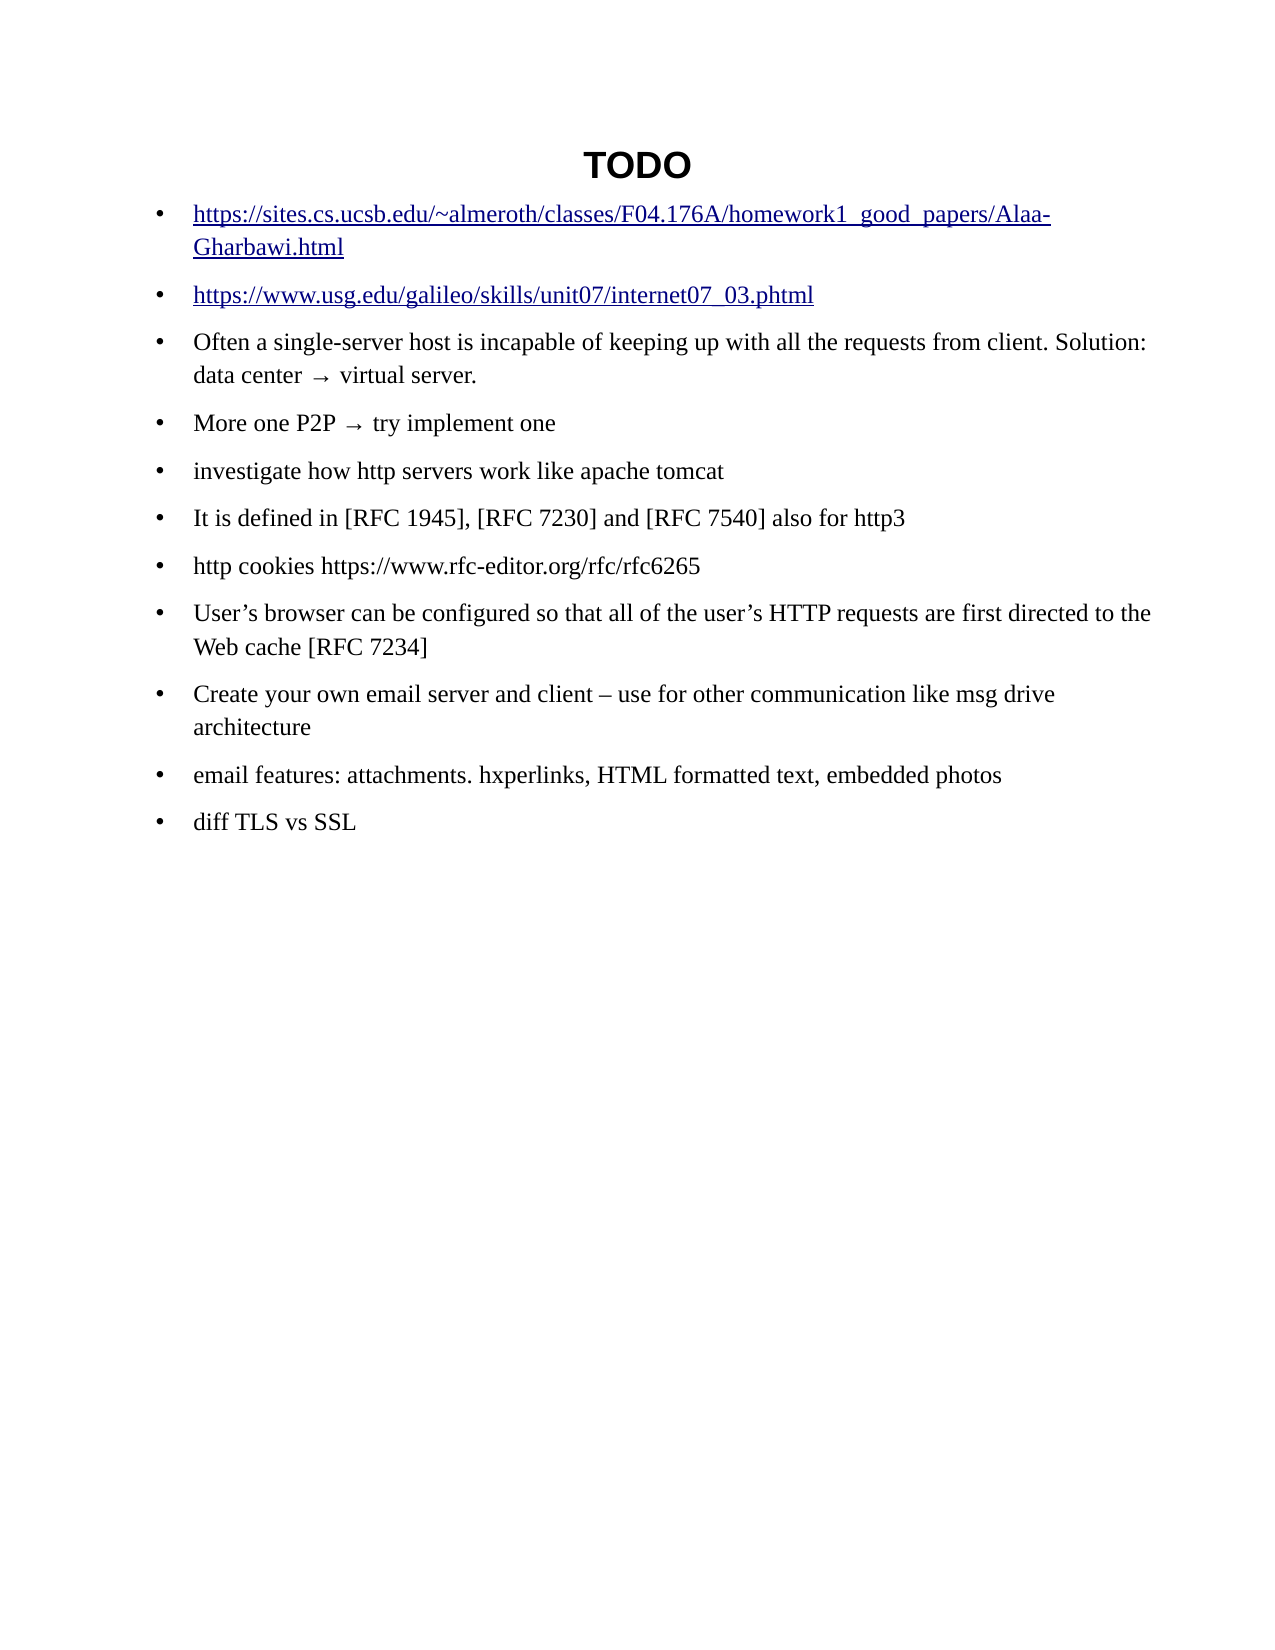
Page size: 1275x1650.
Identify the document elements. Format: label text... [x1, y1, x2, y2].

list https://www.usg.edu/galileo/skills/unit07/internet07_03.phtml [156, 280, 1157, 309]
list diff TLS vs SSL [156, 807, 1157, 836]
list Often a single-server host is incapable of keeping up with all the requests from client. Solution: data center → virtual server. [156, 327, 1157, 389]
list It is defined in [RFC 1945], [RFC 7230] and [RFC 7540] also for http3 [156, 503, 1157, 532]
list http cookies https://www.rfc-editor.org/rfc/rfc6265 [156, 551, 1157, 580]
subtitle TODO [118, 143, 1157, 187]
list User’s browser can be configured so that all of the user’s HTTP requests are first directed to the Web cache [RFC 7234] [156, 598, 1157, 660]
list Create your own email server and client – use for other communication like msg drive architecture [156, 679, 1157, 741]
list More one P2P → try implement one [156, 408, 1157, 437]
list investigate how http servers work like apache tomcat [156, 456, 1157, 484]
list email features: attachments. hxperlinks, HTML formatted text, embedded photos [156, 760, 1157, 788]
list https://sites.cs.ucsb.edu/~almeroth/classes/F04.176A/homework1_good_papers/Alaa-Gharbawi.html [156, 199, 1157, 261]
